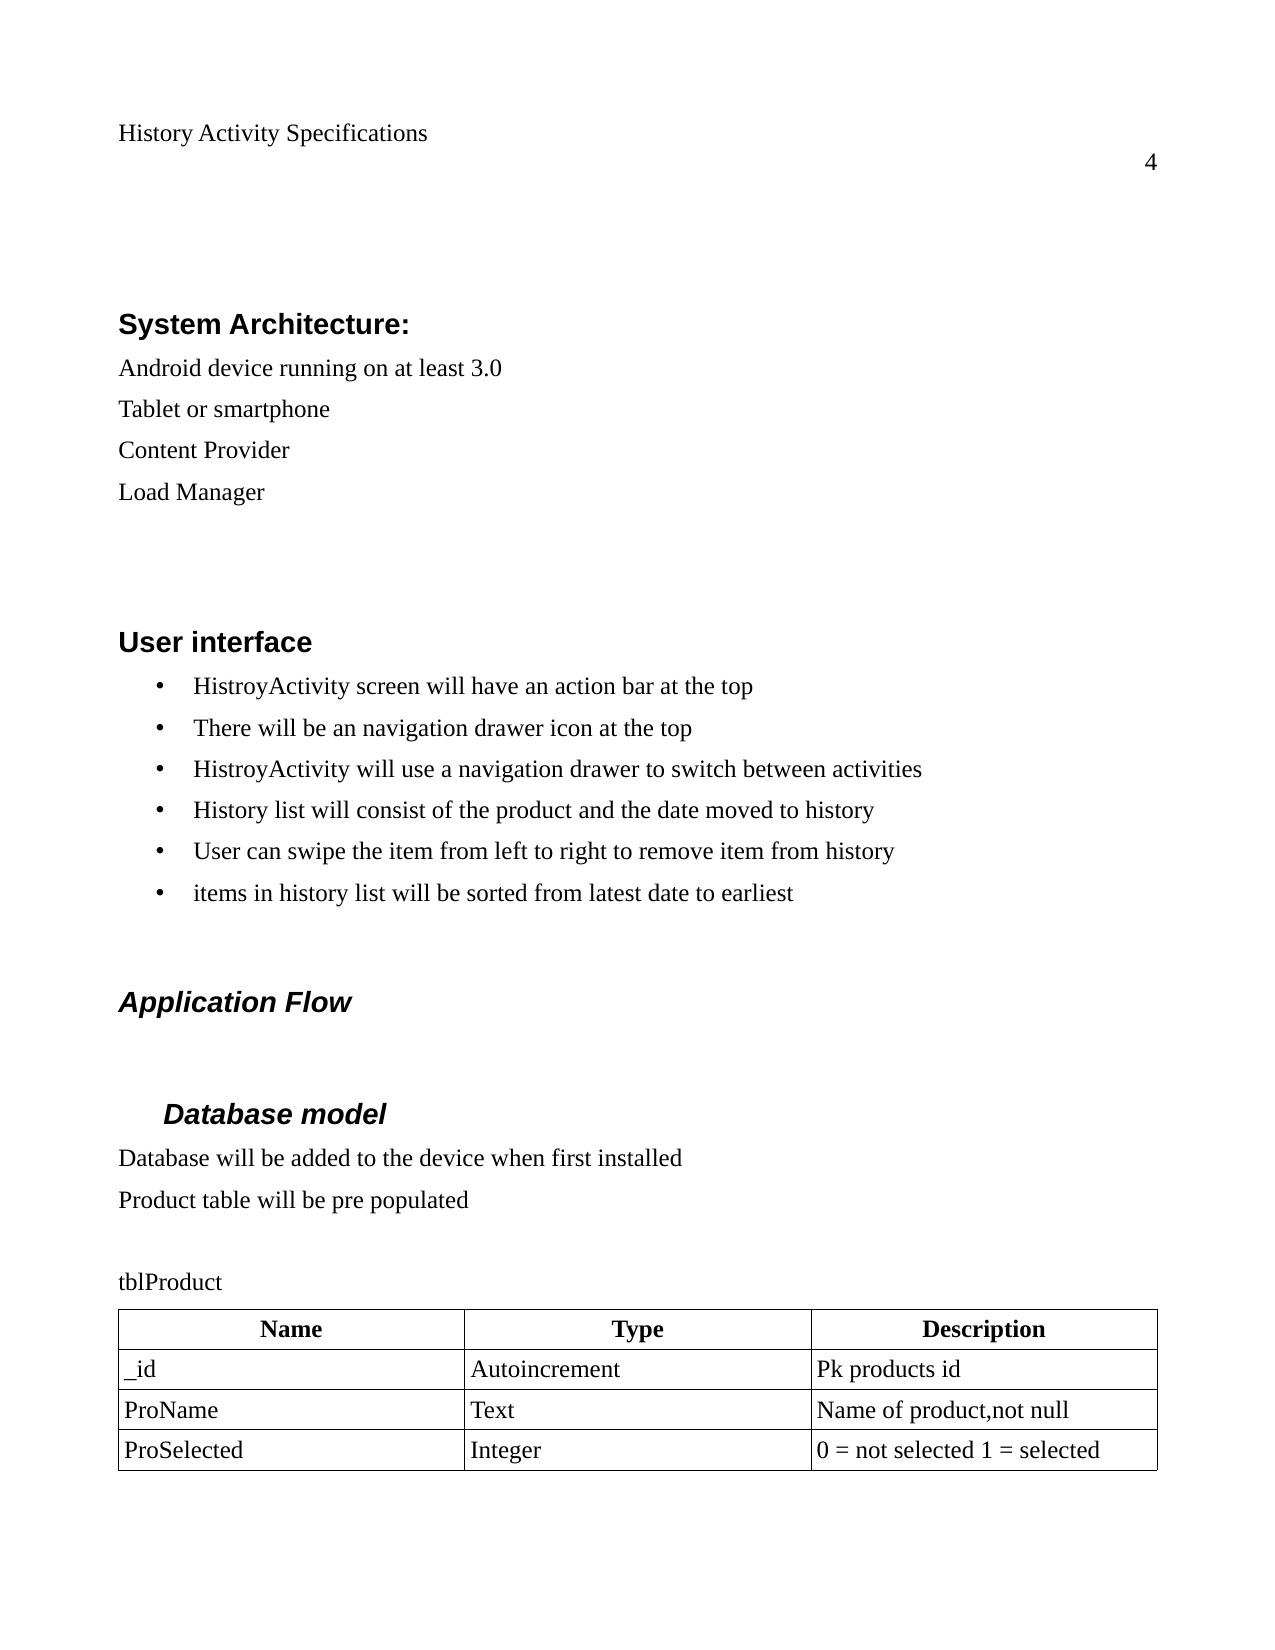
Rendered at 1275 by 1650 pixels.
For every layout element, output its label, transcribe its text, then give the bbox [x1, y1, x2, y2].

text Database will be added to the device when first installed [118, 1143, 1157, 1172]
table_cell ProSelected [119, 1430, 464, 1470]
subtitle Database model [118, 1097, 1157, 1131]
list There will be an navigation drawer icon at the top [156, 713, 1157, 741]
text Product table will be pre populated [118, 1185, 1157, 1213]
table_cell Integer [465, 1430, 811, 1470]
table_cell ProName [119, 1390, 464, 1429]
text Content Provider [118, 435, 1157, 464]
table_cell Text [465, 1390, 811, 1429]
table_header Description [812, 1310, 1157, 1349]
list History list will consist of the product and the date moved to history [156, 795, 1157, 824]
text Android device running on at least 3.0 [118, 353, 1157, 382]
subtitle Application Flow [118, 985, 1157, 1019]
table_cell _id [119, 1350, 464, 1389]
table_header Type [465, 1310, 811, 1349]
text tblProduct [118, 1267, 1157, 1296]
text Tablet or smartphone [118, 394, 1157, 423]
table_cell 0 = not selected 1 = selected [812, 1430, 1157, 1470]
subtitle User interface [118, 625, 1157, 659]
list HistroyActivity screen will have an action bar at the top [156, 671, 1157, 700]
list items in history list will be sorted from latest date to earliest [156, 878, 1157, 906]
list HistroyActivity will use a navigation drawer to switch between activities [156, 754, 1157, 783]
list User can swipe the item from left to right to remove item from history [156, 836, 1157, 865]
table_header Name [119, 1310, 464, 1349]
table_cell Name of product,not null [812, 1390, 1157, 1429]
table_cell Autoincrement [465, 1350, 811, 1389]
text Load Manager [118, 477, 1157, 505]
subtitle System Architecture: [118, 307, 1157, 340]
table_cell Pk products id [812, 1350, 1157, 1389]
